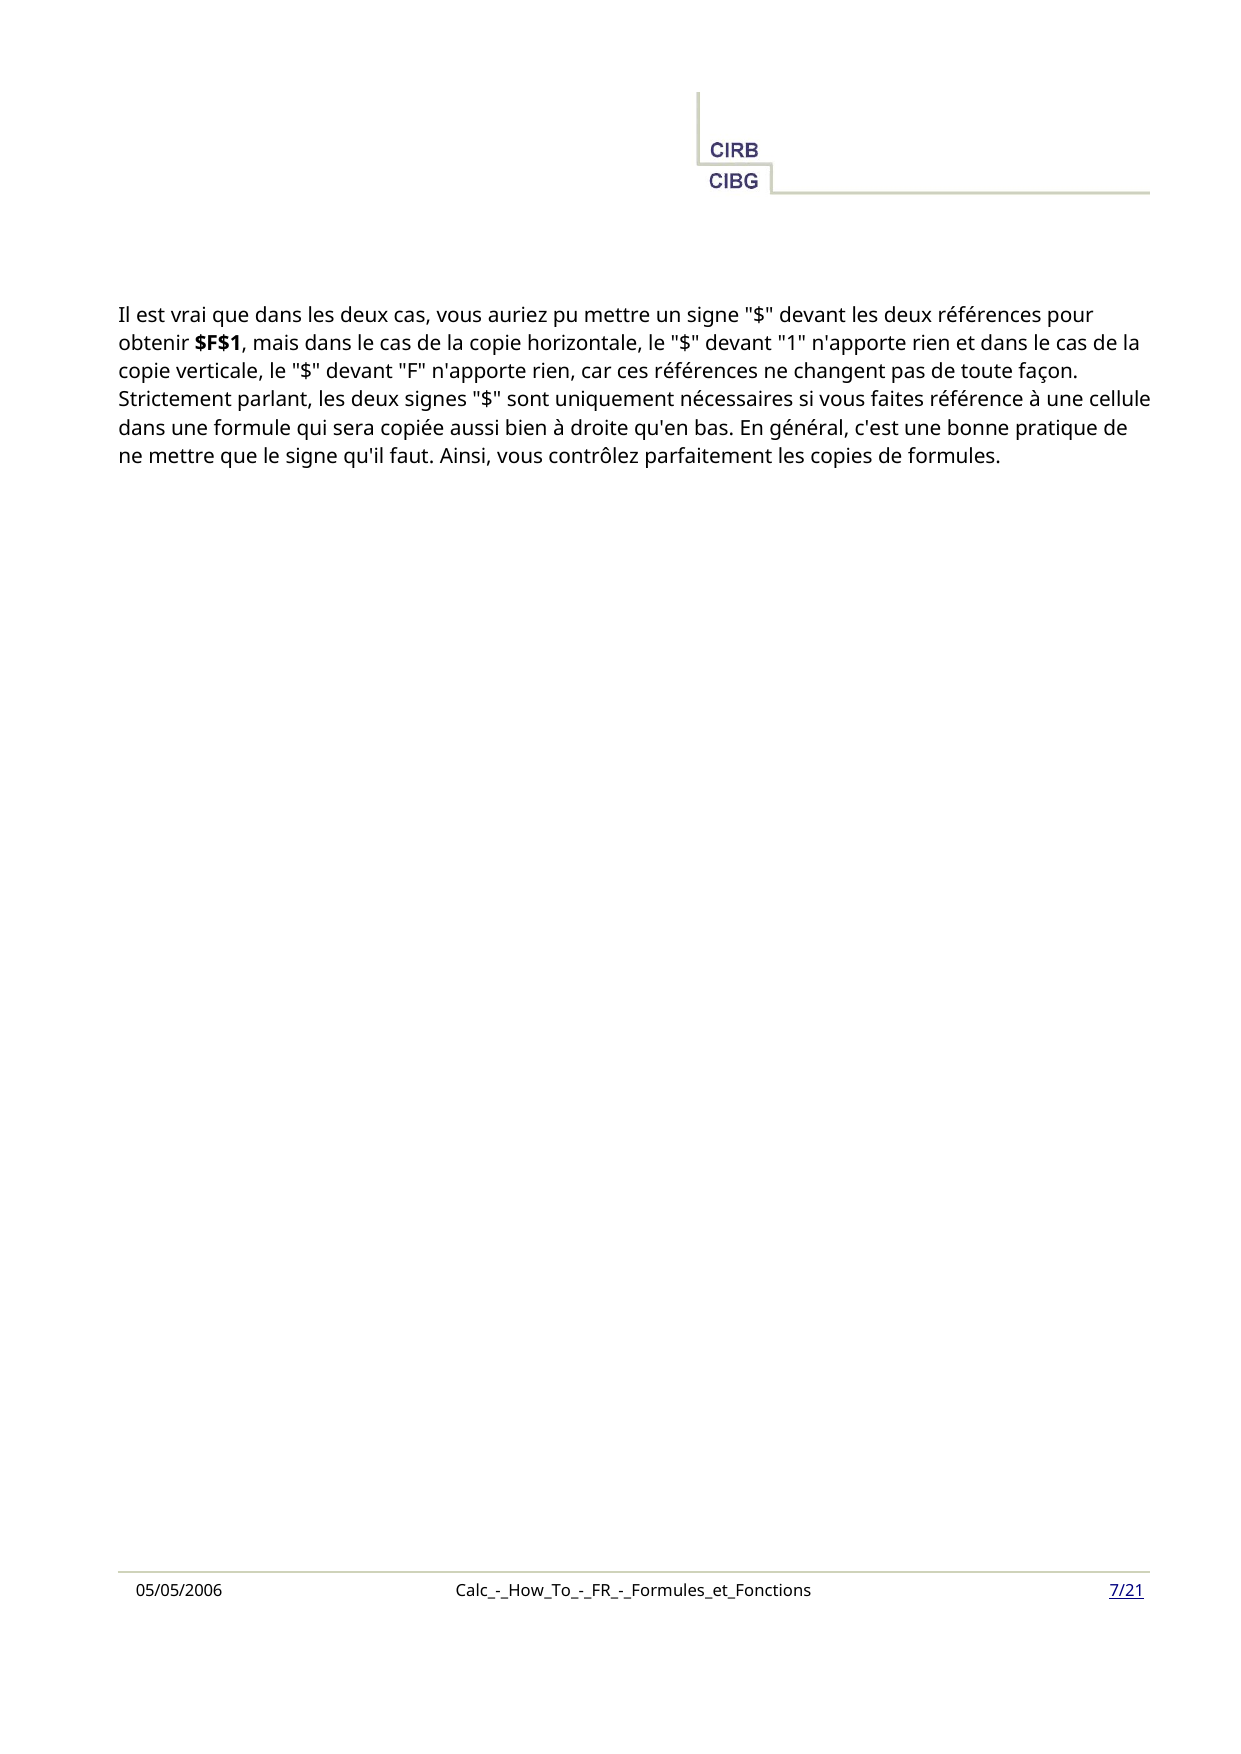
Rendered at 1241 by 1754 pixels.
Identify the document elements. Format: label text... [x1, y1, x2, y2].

text Il est vrai que dans les deux cas, vous auriez pu mettre un signe "$" devant les deux références pour obtenir $F$1, mais dans le cas de la copie horizontale, le "$" devant "1" n'apporte rien et dans le cas de la copie verticale, le "$" devant "F" n'apporte rien, car ces références ne changent pas de toute façon. [118, 300, 1152, 384]
picture [609, 92, 1150, 214]
text Strictement parlant, les deux signes "$" sont uniquement nécessaires si vous faites référence à une cellule dans une formule qui sera copiée aussi bien à droite qu'en bas. En général, c'est une bonne pratique de ne mettre que le signe qu'il faut. Ainsi, vous contrôlez parfaitement les copies de formules. [118, 384, 1152, 469]
